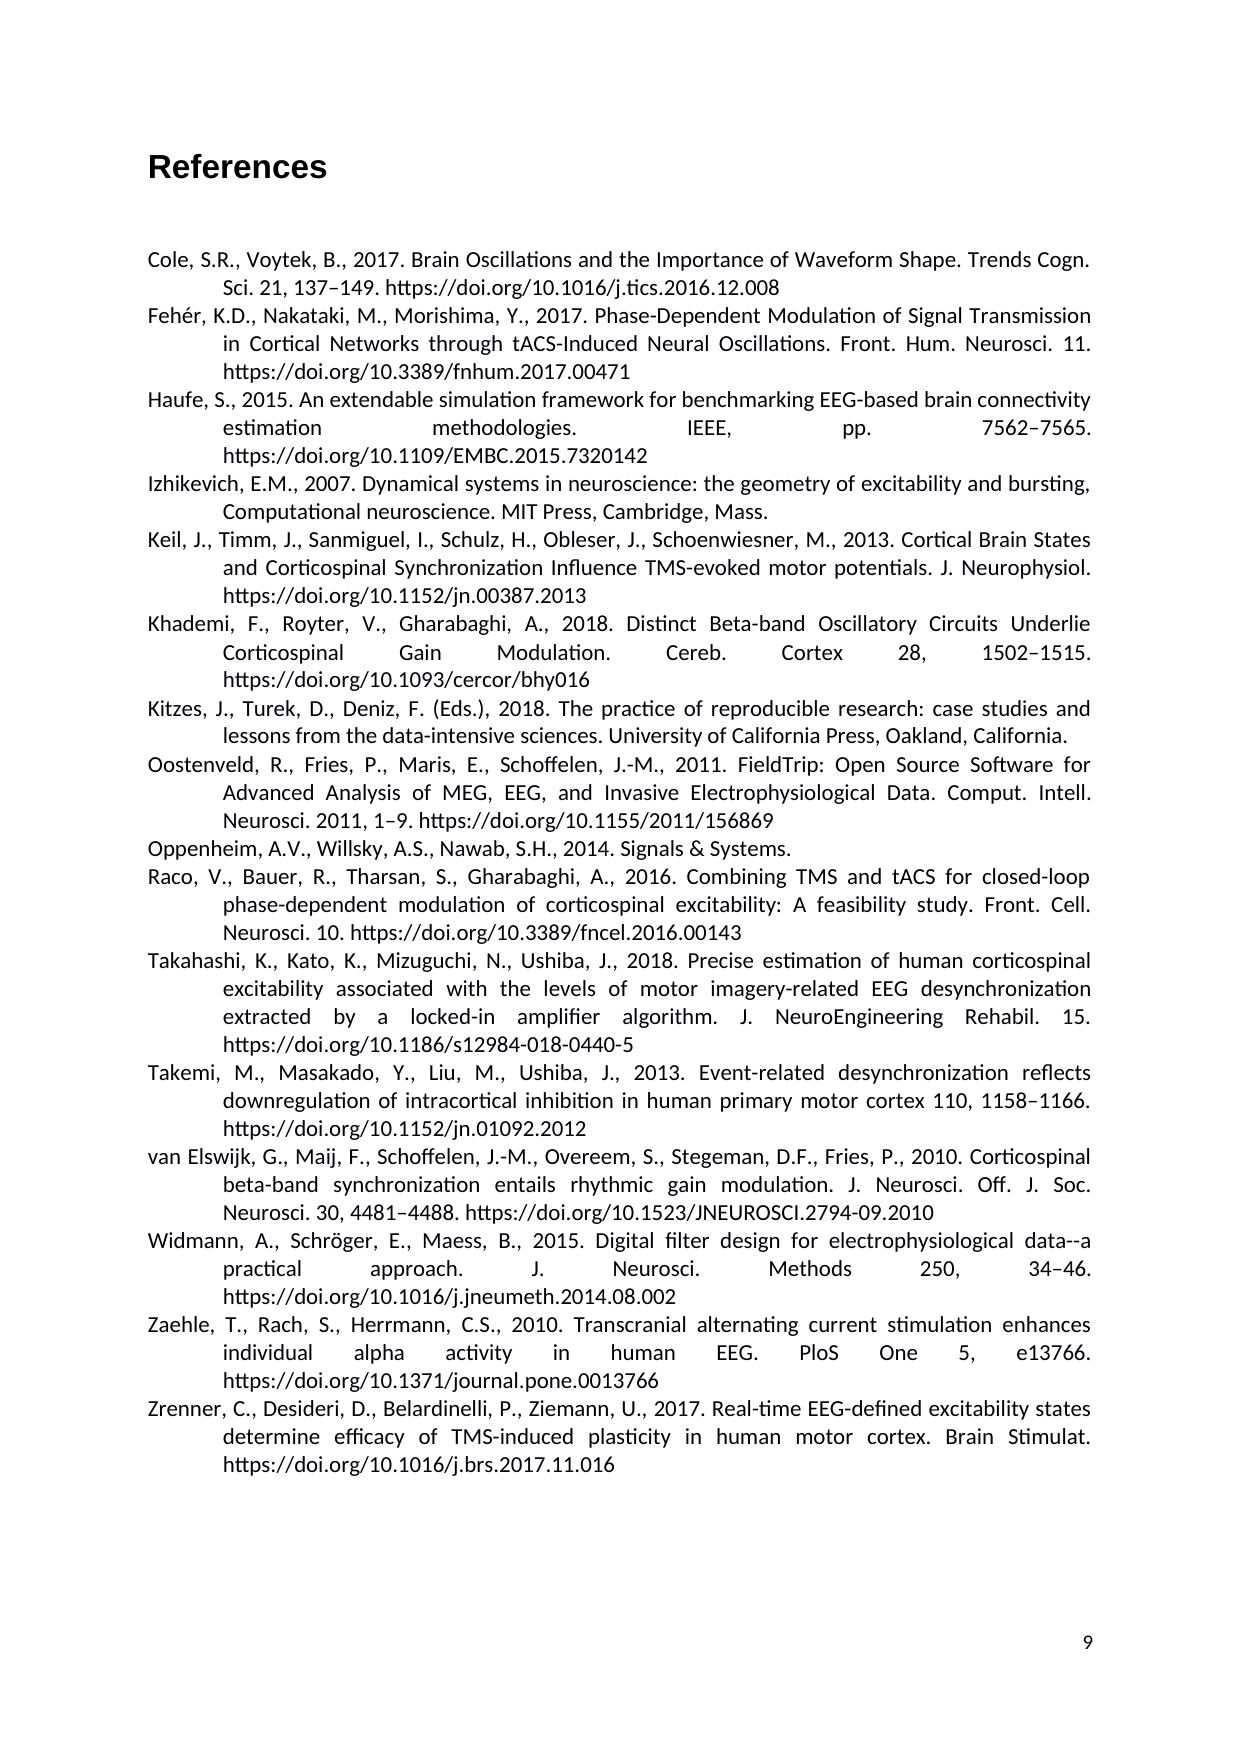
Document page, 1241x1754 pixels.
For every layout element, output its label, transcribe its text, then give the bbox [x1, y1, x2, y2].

text Raco, V., Bauer, R., Tharsan, S., Gharabaghi, A., 2016. Combining TMS and tACS for closed-loop phase-dependent modulation of corticospinal excitability: A feasibility study. Front. Cell. Neurosci. 10. https://doi.org/10.3389/fncel.2016.00143 [148, 862, 1093, 946]
text Oppenheim, A.V., Willsky, A.S., Nawab, S.H., 2014. Signals & Systems. [148, 834, 1093, 862]
text Takahashi, K., Kato, K., Mizuguchi, N., Ushiba, J., 2018. Precise estimation of human corticospinal excitability associated with the levels of motor imagery-related EEG desynchronization extracted by a locked-in amplifier algorithm. J. NeuroEngineering Rehabil. 15. https://doi.org/10.1186/s12984-018-0440-5 [148, 946, 1093, 1058]
text Zaehle, T., Rach, S., Herrmann, C.S., 2010. Transcranial alternating current stimulation enhances individual alpha activity in human EEG. PloS One 5, e13766. https://doi.org/10.1371/journal.pone.0013766 [148, 1310, 1093, 1394]
text Khademi, F., Royter, V., Gharabaghi, A., 2018. Distinct Beta-band Oscillatory Circuits Underlie Corticospinal Gain Modulation. Cereb. Cortex 28, 1502–1515. https://doi.org/10.1093/cercor/bhy016 [148, 609, 1093, 694]
text Takemi, M., Masakado, Y., Liu, M., Ushiba, J., 2013. Event-related desynchronization reflects downregulation of intracortical inhibition in human primary motor cortex 110, 1158–1166. https://doi.org/10.1152/jn.01092.2012 [148, 1058, 1093, 1142]
text Izhikevich, E.M., 2007. Dynamical systems in neuroscience: the geometry of excitability and bursting, Computational neuroscience. MIT Press, Cambridge, Mass. [148, 469, 1093, 526]
text Haufe, S., 2015. An extendable simulation framework for benchmarking EEG-based brain connectivity estimation methodologies. IEEE, pp. 7562–7565. https://doi.org/10.1109/EMBC.2015.7320142 [148, 385, 1093, 469]
text Fehér, K.D., Nakataki, M., Morishima, Y., 2017. Phase-Dependent Modulation of Signal Transmission in Cortical Networks through tACS-Induced Neural Oscillations. Front. Hum. Neurosci. 11. https://doi.org/10.3389/fnhum.2017.00471 [148, 301, 1093, 385]
text Kitzes, J., Turek, D., Deniz, F. (Eds.), 2018. The practice of reproducible research: case studies and lessons from the data-intensive sciences. University of California Press, Oakland, California. [148, 694, 1093, 750]
text Zrenner, C., Desideri, D., Belardinelli, P., Ziemann, U., 2017. Real-time EEG-defined excitability states determine efficacy of TMS-induced plasticity in human motor cortex. Brain Stimulat. https://doi.org/10.1016/j.brs.2017.11.016 [148, 1394, 1093, 1478]
text Widmann, A., Schröger, E., Maess, B., 2015. Digital filter design for electrophysiological data--a practical approach. J. Neurosci. Methods 250, 34–46. https://doi.org/10.1016/j.jneumeth.2014.08.002 [148, 1226, 1093, 1310]
text References [148, 148, 1093, 186]
text Cole, S.R., Voytek, B., 2017. Brain Oscillations and the Importance of Waveform Shape. Trends Cogn. Sci. 21, 137–149. https://doi.org/10.1016/j.tics.2016.12.008 [148, 245, 1093, 301]
text Keil, J., Timm, J., Sanmiguel, I., Schulz, H., Obleser, J., Schoenwiesner, M., 2013. Cortical Brain States and Corticospinal Synchronization Influence TMS-evoked motor potentials. J. Neurophysiol. https://doi.org/10.1152/jn.00387.2013 [148, 526, 1093, 609]
text Oostenveld, R., Fries, P., Maris, E., Schoffelen, J.-M., 2011. FieldTrip: Open Source Software for Advanced Analysis of MEG, EEG, and Invasive Electrophysiological Data. Comput. Intell. Neurosci. 2011, 1–9. https://doi.org/10.1155/2011/156869 [148, 750, 1093, 834]
text van Elswijk, G., Maij, F., Schoffelen, J.-M., Overeem, S., Stegeman, D.F., Fries, P., 2010. Corticospinal beta-band synchronization entails rhythmic gain modulation. J. Neurosci. Off. J. Soc. Neurosci. 30, 4481–4488. https://doi.org/10.1523/JNEUROSCI.2794-09.2010 [148, 1142, 1093, 1226]
